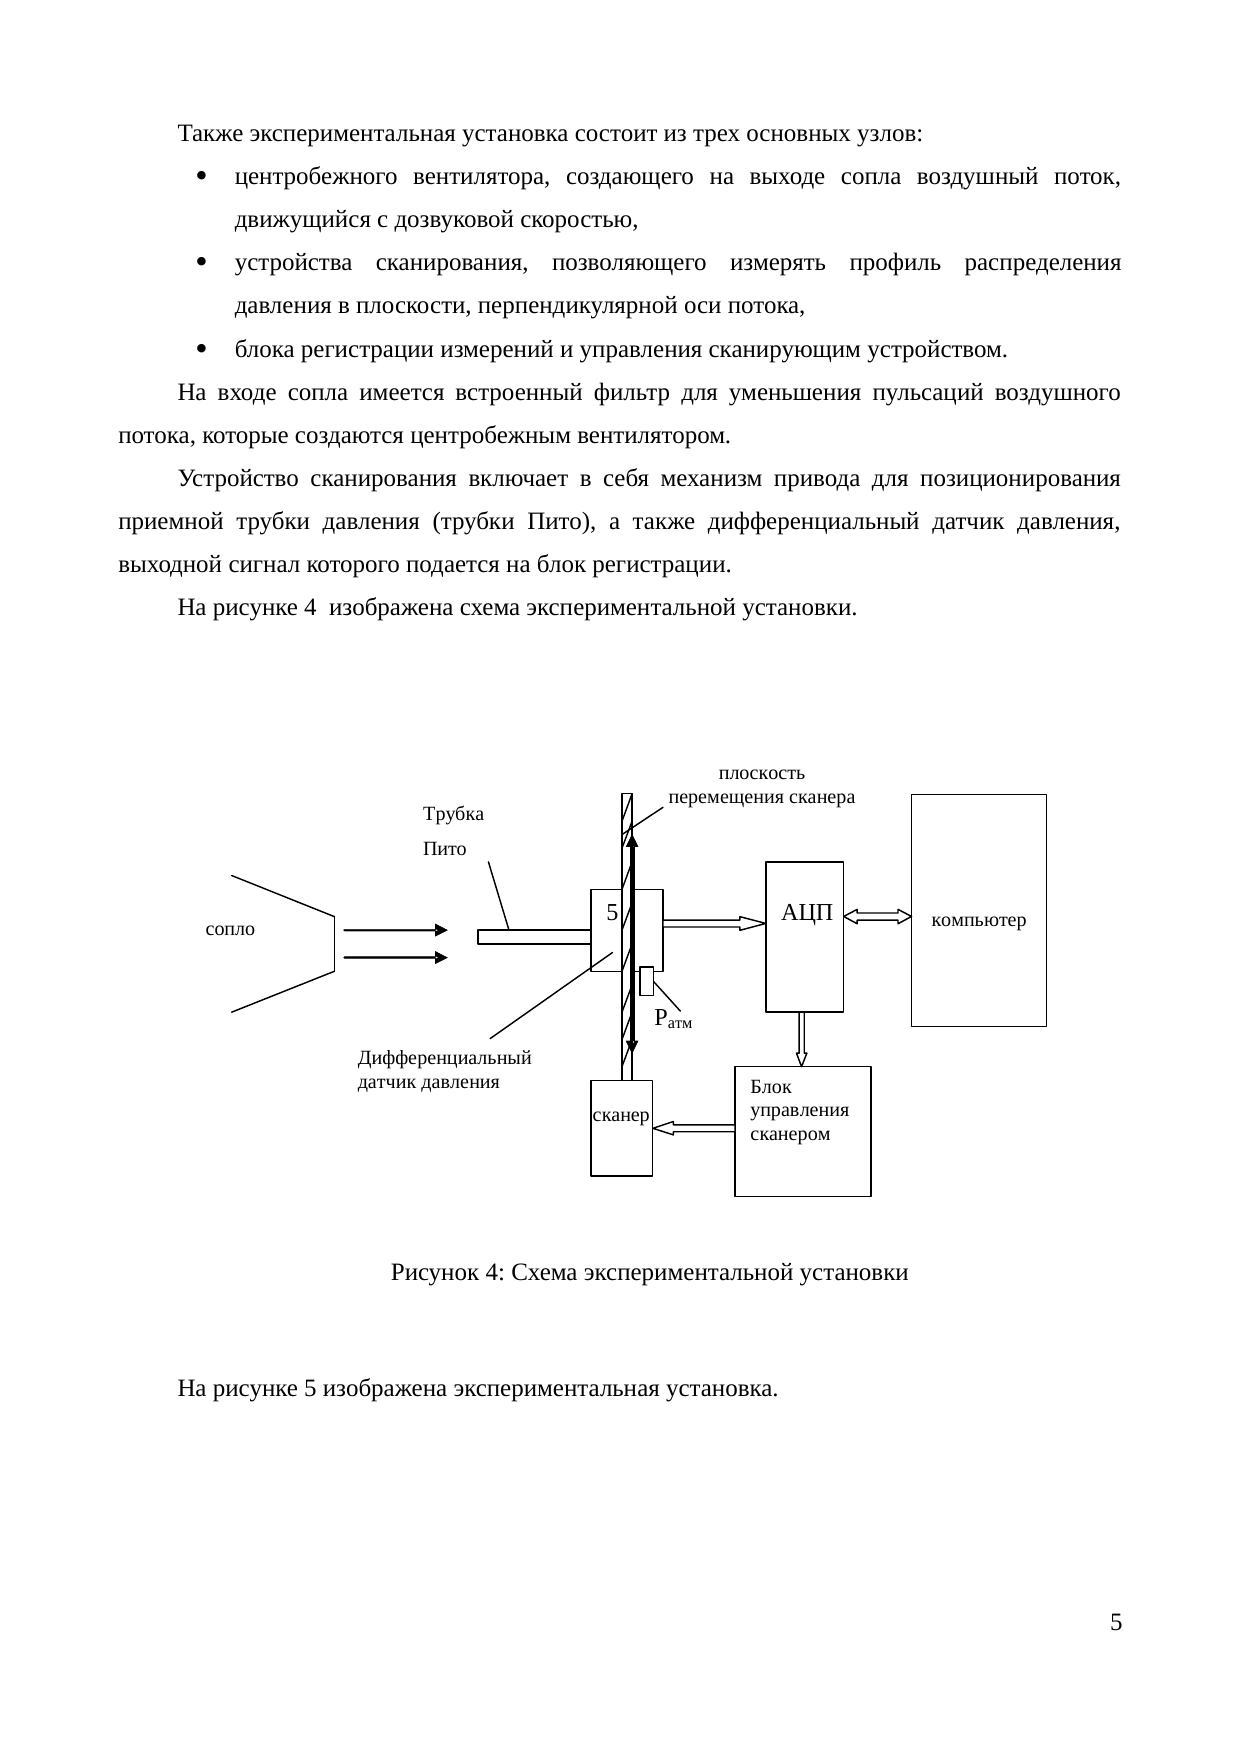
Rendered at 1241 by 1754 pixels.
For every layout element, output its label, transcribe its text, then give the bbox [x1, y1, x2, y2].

text На рисунке 5 изображена экспериментальная установка. [118, 1373, 1122, 1402]
text Устройство сканирования включает в себя механизм привода для позиционирования приемной трубки давления (трубки Пито), а также дифференциальный датчик давления, выходной сигнал которого подается на блок регистрации. [118, 463, 1122, 578]
list устройства сканирования, позволяющего измерять профиль распределения давления в плоскости, перпендикулярной оси потока, [197, 247, 1122, 319]
text Также экспериментальная установка состоит из трех основных узлов: [118, 118, 1122, 147]
list блока регистрации измерений и управления сканирующим устройством. [197, 334, 1122, 362]
list центробежного вентилятора, создающего на выходе сопла воздушный поток, движущийся с дозвуковой скоростью, [197, 161, 1122, 233]
text На входе сопла имеется встроенный фильтр для уменьшения пульсаций воздушного потока, которые создаются центробежным вентилятором. [118, 377, 1122, 449]
text На рисунке 4 изображена схема экспериментальной установки. [118, 592, 1122, 621]
text Рисунок 4: Схема экспериментальной установки [138, 1257, 1102, 1286]
